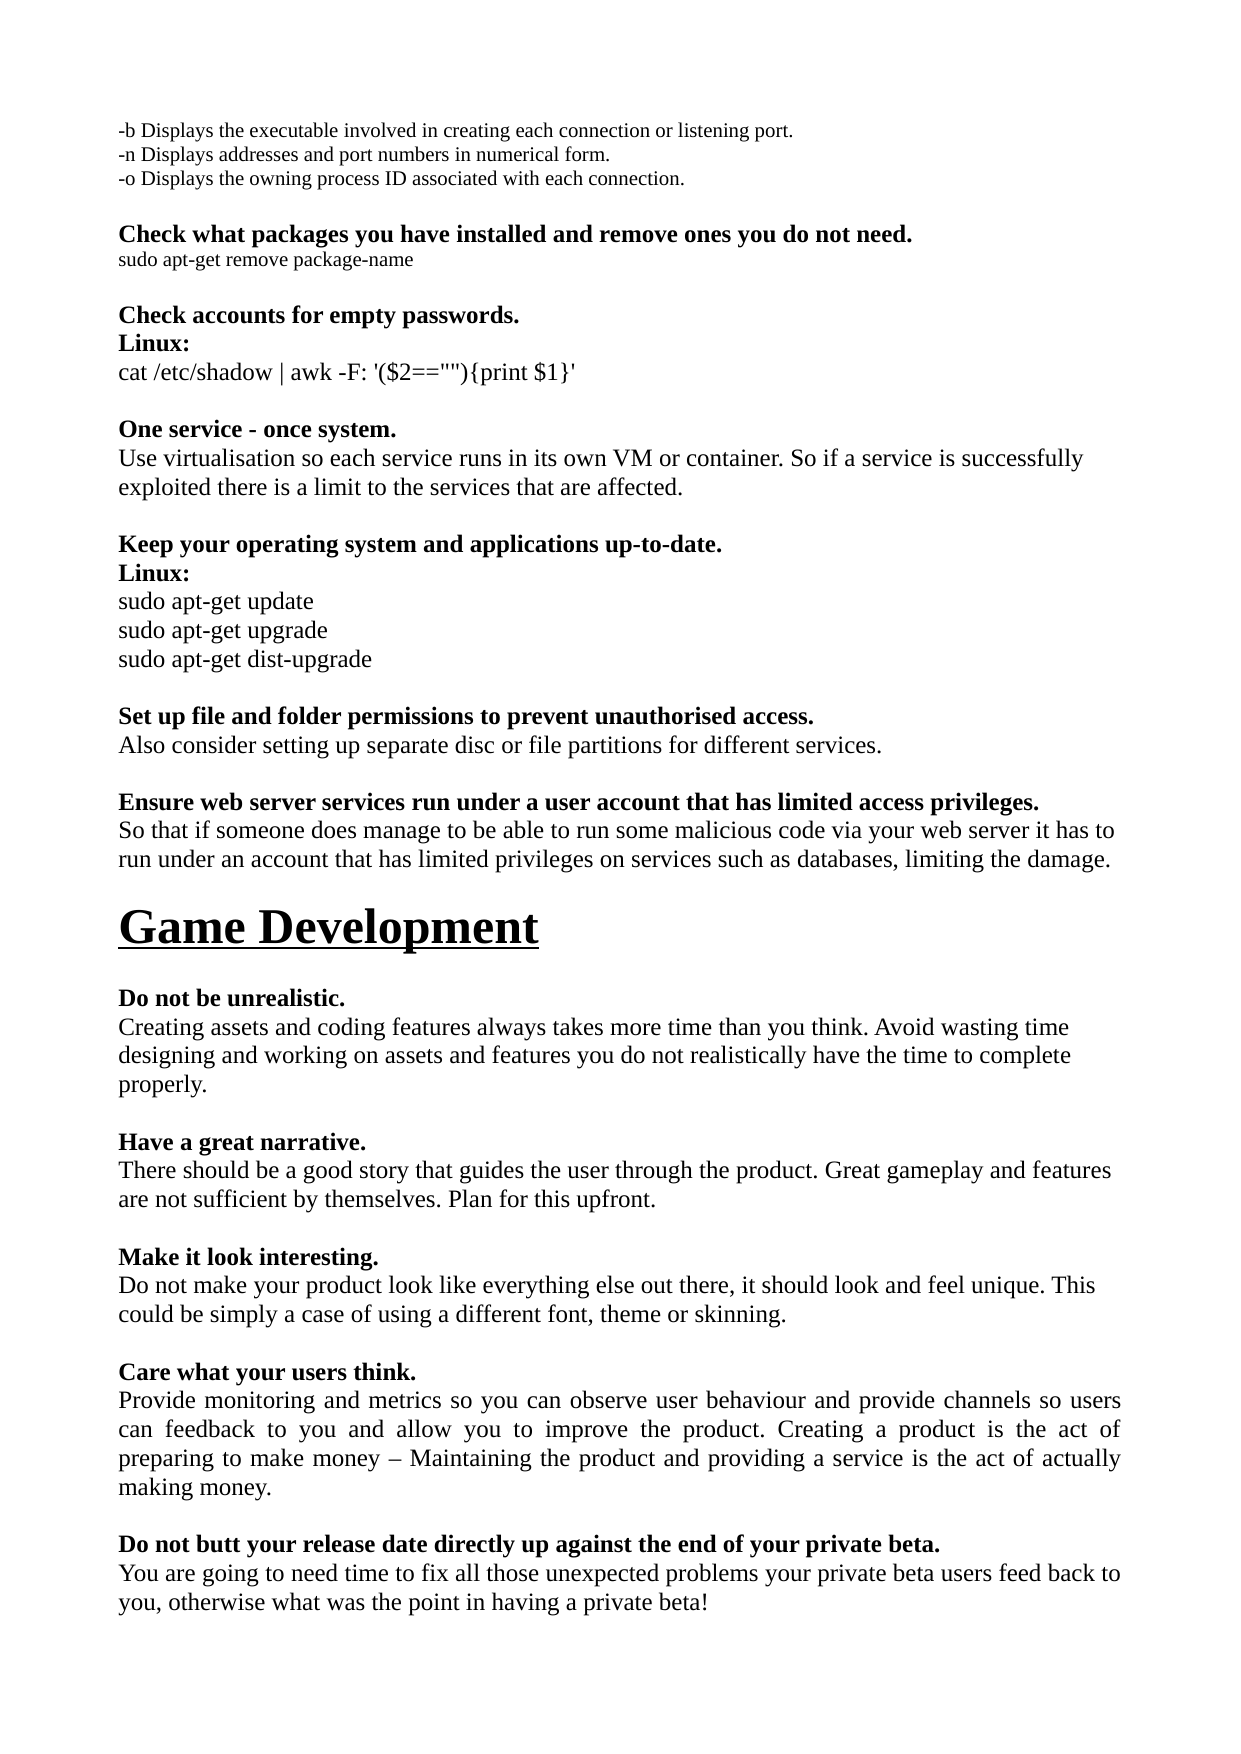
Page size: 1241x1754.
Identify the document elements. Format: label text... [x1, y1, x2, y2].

text Do not be unrealistic. [118, 983, 1122, 1012]
text Linux: [118, 558, 1122, 586]
text Check accounts for empty passwords. [118, 300, 1122, 328]
text Linux: [118, 328, 1122, 357]
text sudo apt-get dist-upgrade [118, 644, 1122, 673]
text -b Displays the executable involved in creating each connection or listening port. [118, 118, 1122, 142]
text Set up file and folder permissions to prevent unauthorised access. [118, 701, 1122, 730]
text cat /etc/shadow | awk -F: '($2==""){print $1}' [118, 357, 1122, 386]
text Game Development [118, 897, 1122, 954]
text Do not butt your release date directly up against the end of your private beta. [118, 1529, 1122, 1558]
text Provide monitoring and metrics so you can observe user behaviour and provide channels so users can feedback to you and allow you to improve the product. Creating a product is the act of preparing to make money – Maintaining the product and providing a service is the act of actually making money. [118, 1386, 1122, 1501]
text Do not make your product look like everything else out there, it should look and feel unique. This could be simply a case of using a different font, theme or skinning. [118, 1271, 1122, 1328]
text So that if someone does manage to be able to run some malicious code via your web server it has to run under an account that has limited privileges on services such as databases, limiting the damage. [118, 816, 1122, 873]
text Use virtualisation so each service runs in its own VM or container. So if a service is successfully exploited there is a limit to the services that are affected. [118, 443, 1122, 501]
text There should be a good story that guides the user through the product. Great gameplay and features are not sufficient by themselves. Plan for this upfront. [118, 1156, 1122, 1213]
text Keep your operating system and applications up-to-date. [118, 529, 1122, 558]
text You are going to need time to fix all those unexpected problems your private beta users feed back to you, otherwise what was the point in having a private beta! [118, 1558, 1122, 1616]
text Also consider setting up separate disc or file partitions for different services. [118, 730, 1122, 758]
text -n Displays addresses and port numbers in numerical form. [118, 142, 1122, 166]
text Care what your users think. [118, 1357, 1122, 1386]
text Make it look interesting. [118, 1242, 1122, 1271]
text Check what packages you have installed and remove ones you do not need. [118, 219, 1122, 247]
text sudo apt-get update [118, 586, 1122, 615]
text Creating assets and coding features always takes more time than you think. Avoid wasting time designing and working on assets and features you do not realistically have the time to complete properly. [118, 1012, 1122, 1098]
text Ensure web server services run under a user account that has limited access privileges. [118, 787, 1122, 816]
text Have a great narrative. [118, 1127, 1122, 1156]
text -o Displays the owning process ID associated with each connection. [118, 166, 1122, 190]
text One service - once system. [118, 414, 1122, 443]
text sudo apt-get upgrade [118, 615, 1122, 644]
text sudo apt-get remove package-name [118, 247, 1122, 271]
